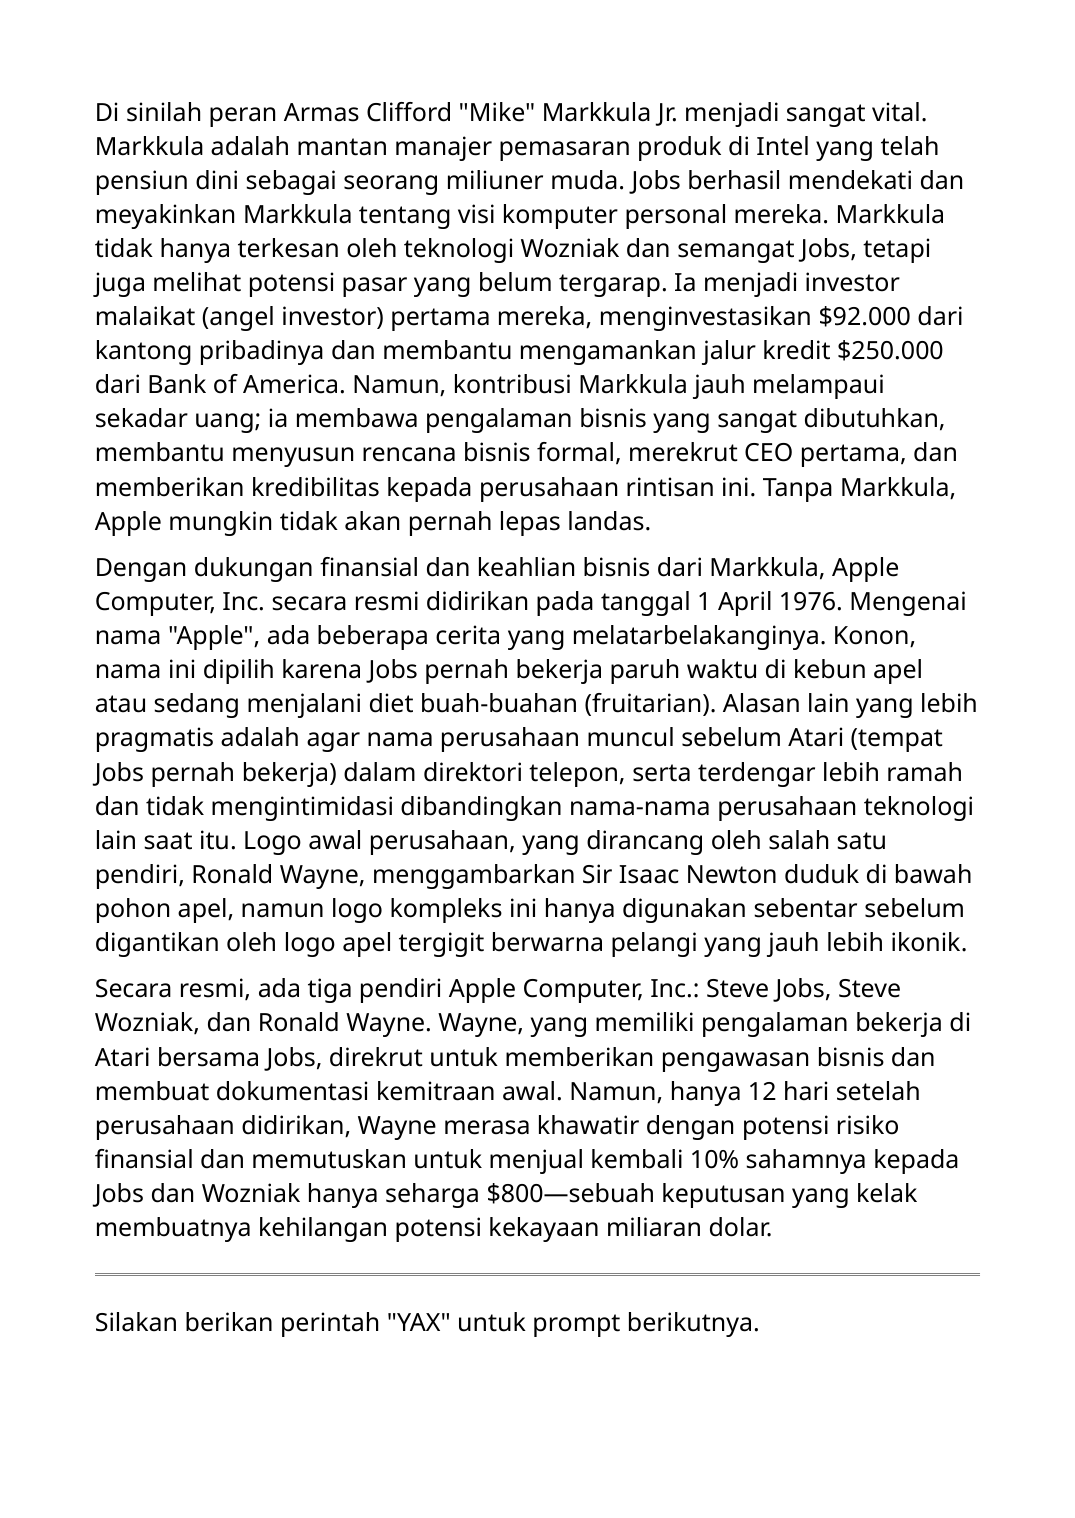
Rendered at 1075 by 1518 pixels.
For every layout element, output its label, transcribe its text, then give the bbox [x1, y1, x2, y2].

text Dengan dukungan finansial dan keahlian bisnis dari Markkula, Apple Computer, Inc. secara resmi didirikan pada tanggal 1 April 1976. Mengenai nama "Apple", ada beberapa cerita yang melatarbelakanginya. Konon, nama ini dipilih karena Jobs pernah bekerja paruh waktu di kebun apel atau sedang menjalani diet buah-buahan (fruitarian). Alasan lain yang lebih pragmatis adalah agar nama perusahaan muncul sebelum Atari (tempat Jobs pernah bekerja) dalam direktori telepon, serta terdengar lebih ramah dan tidak mengintimidasi dibandingkan nama-nama perusahaan teknologi lain saat itu. Logo awal perusahaan, yang dirancang oleh salah satu pendiri, Ronald Wayne, menggambarkan Sir Isaac Newton duduk di bawah pohon apel, namun logo kompleks ini hanya digunakan sebentar sebelum digantikan oleh logo apel tergigit berwarna pelangi yang jauh lebih ikonik. [94, 550, 980, 958]
text Di sinilah peran Armas Clifford "Mike" Markkula Jr. menjadi sangat vital. Markkula adalah mantan manajer pemasaran produk di Intel yang telah pensiun dini sebagai seorang miliuner muda. Jobs berhasil mendekati dan meyakinkan Markkula tentang visi komputer personal mereka. Markkula tidak hanya terkesan oleh teknologi Wozniak dan semangat Jobs, tetapi juga melihat potensi pasar yang belum tergarap. Ia menjadi investor malaikat (angel investor) pertama mereka, menginvestasikan $92.000 dari kantong pribadinya dan membantu mengamankan jalur kredit $250.000 dari Bank of America. Namun, kontribusi Markkula jauh melampaui sekadar uang; ia membawa pengalaman bisnis yang sangat dibutuhkan, membantu menyusun rencana bisnis formal, merekrut CEO pertama, dan memberikan kredibilitas kepada perusahaan rintisan ini. Tanpa Markkula, Apple mungkin tidak akan pernah lepas landas. [94, 94, 980, 537]
text Silakan berikan perintah "YAX" untuk prompt berikutnya. [94, 1305, 980, 1339]
text Secara resmi, ada tiga pendiri Apple Computer, Inc.: Steve Jobs, Steve Wozniak, dan Ronald Wayne. Wayne, yang memiliki pengalaman bekerja di Atari bersama Jobs, direkrut untuk memberikan pengawasan bisnis dan membuat dokumentasi kemitraan awal. Namun, hanya 12 hari setelah perusahaan didirikan, Wayne merasa khawatir dengan potensi risiko finansial dan memutuskan untuk menjual kembali 10% sahamnya kepada Jobs dan Wozniak hanya seharga $800—sebuah keputusan yang kelak membuatnya kehilangan potensi kekayaan miliaran dolar. [94, 971, 980, 1243]
